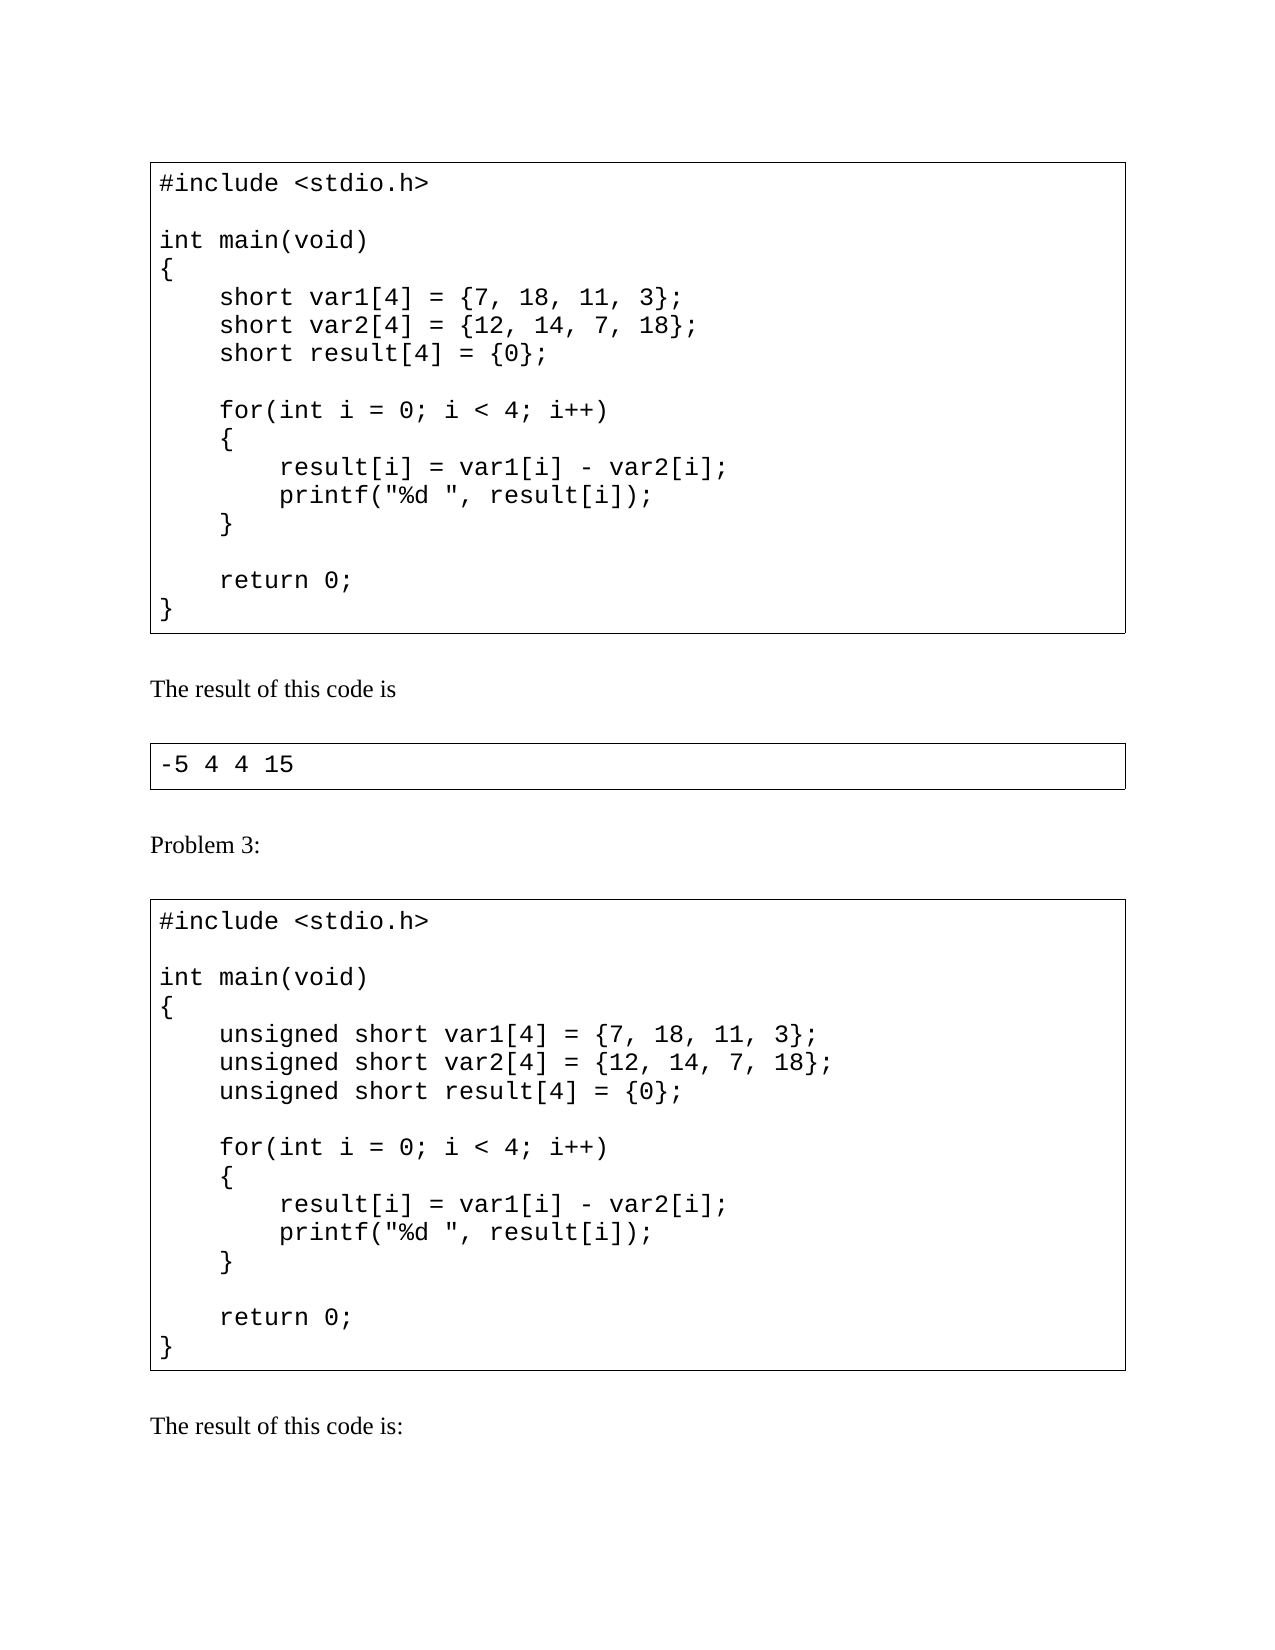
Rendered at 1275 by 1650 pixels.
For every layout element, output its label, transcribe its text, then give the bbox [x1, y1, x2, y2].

text for(int i = 0; i < 4; i++) [159, 397, 1116, 426]
text short var2[4] = {12, 14, 7, 18}; [159, 312, 1116, 341]
text #include <stdio.h> [159, 171, 1116, 199]
text } [159, 596, 1116, 624]
text [151, 744, 1125, 789]
text } [159, 1248, 1116, 1277]
text short result[4] = {0}; [159, 341, 1116, 369]
text [150, 150, 1125, 162]
text { [159, 1163, 1116, 1192]
text { [159, 993, 1116, 1022]
text short var1[4] = {7, 18, 11, 3}; [159, 284, 1116, 312]
text return 0; [159, 1305, 1116, 1333]
text The result of this code is: [150, 1371, 1125, 1440]
text { [159, 426, 1116, 454]
text printf("%d ", result[i]); [159, 1220, 1116, 1248]
text Problem 3: [150, 790, 1125, 859]
text printf("%d ", result[i]); [159, 482, 1116, 511]
text int main(void) [159, 965, 1116, 993]
text result[i] = var1[i] - var2[i]; [159, 1192, 1116, 1220]
text -5 4 4 15 [159, 752, 1116, 780]
text unsigned short var1[4] = {7, 18, 11, 3}; [159, 1022, 1116, 1050]
text result[i] = var1[i] - var2[i]; [159, 454, 1116, 482]
text [150, 731, 1125, 743]
text } [159, 511, 1116, 539]
text return 0; [159, 567, 1116, 596]
text [151, 163, 1125, 633]
text [150, 887, 1125, 899]
text for(int i = 0; i < 4; i++) [159, 1135, 1116, 1163]
text [151, 900, 1125, 1370]
text unsigned short result[4] = {0}; [159, 1078, 1116, 1107]
text #include <stdio.h> [159, 908, 1116, 937]
text int main(void) [159, 227, 1116, 256]
text { [159, 256, 1116, 284]
text unsigned short var2[4] = {12, 14, 7, 18}; [159, 1050, 1116, 1078]
text The result of this code is [150, 634, 1125, 702]
text } [159, 1333, 1116, 1362]
